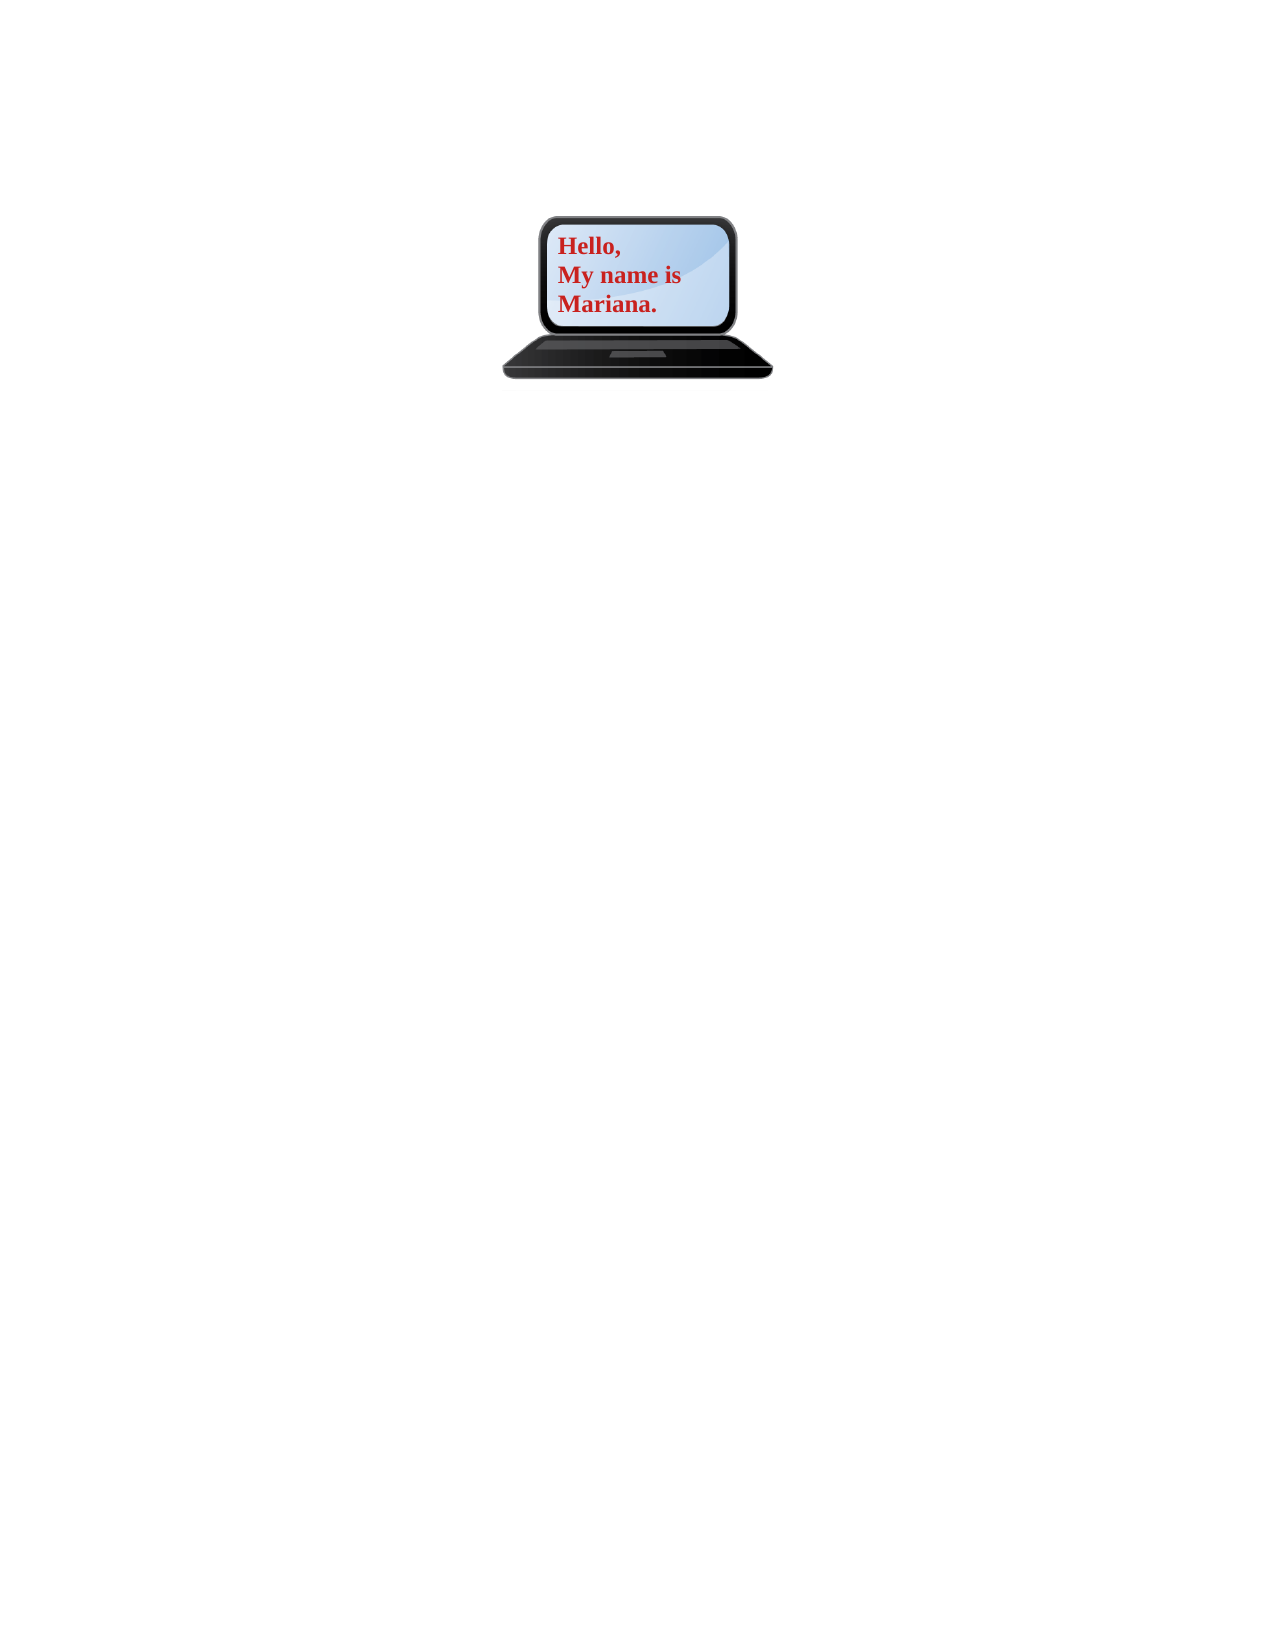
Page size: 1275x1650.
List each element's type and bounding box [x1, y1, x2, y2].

picture [490, 204, 785, 409]
